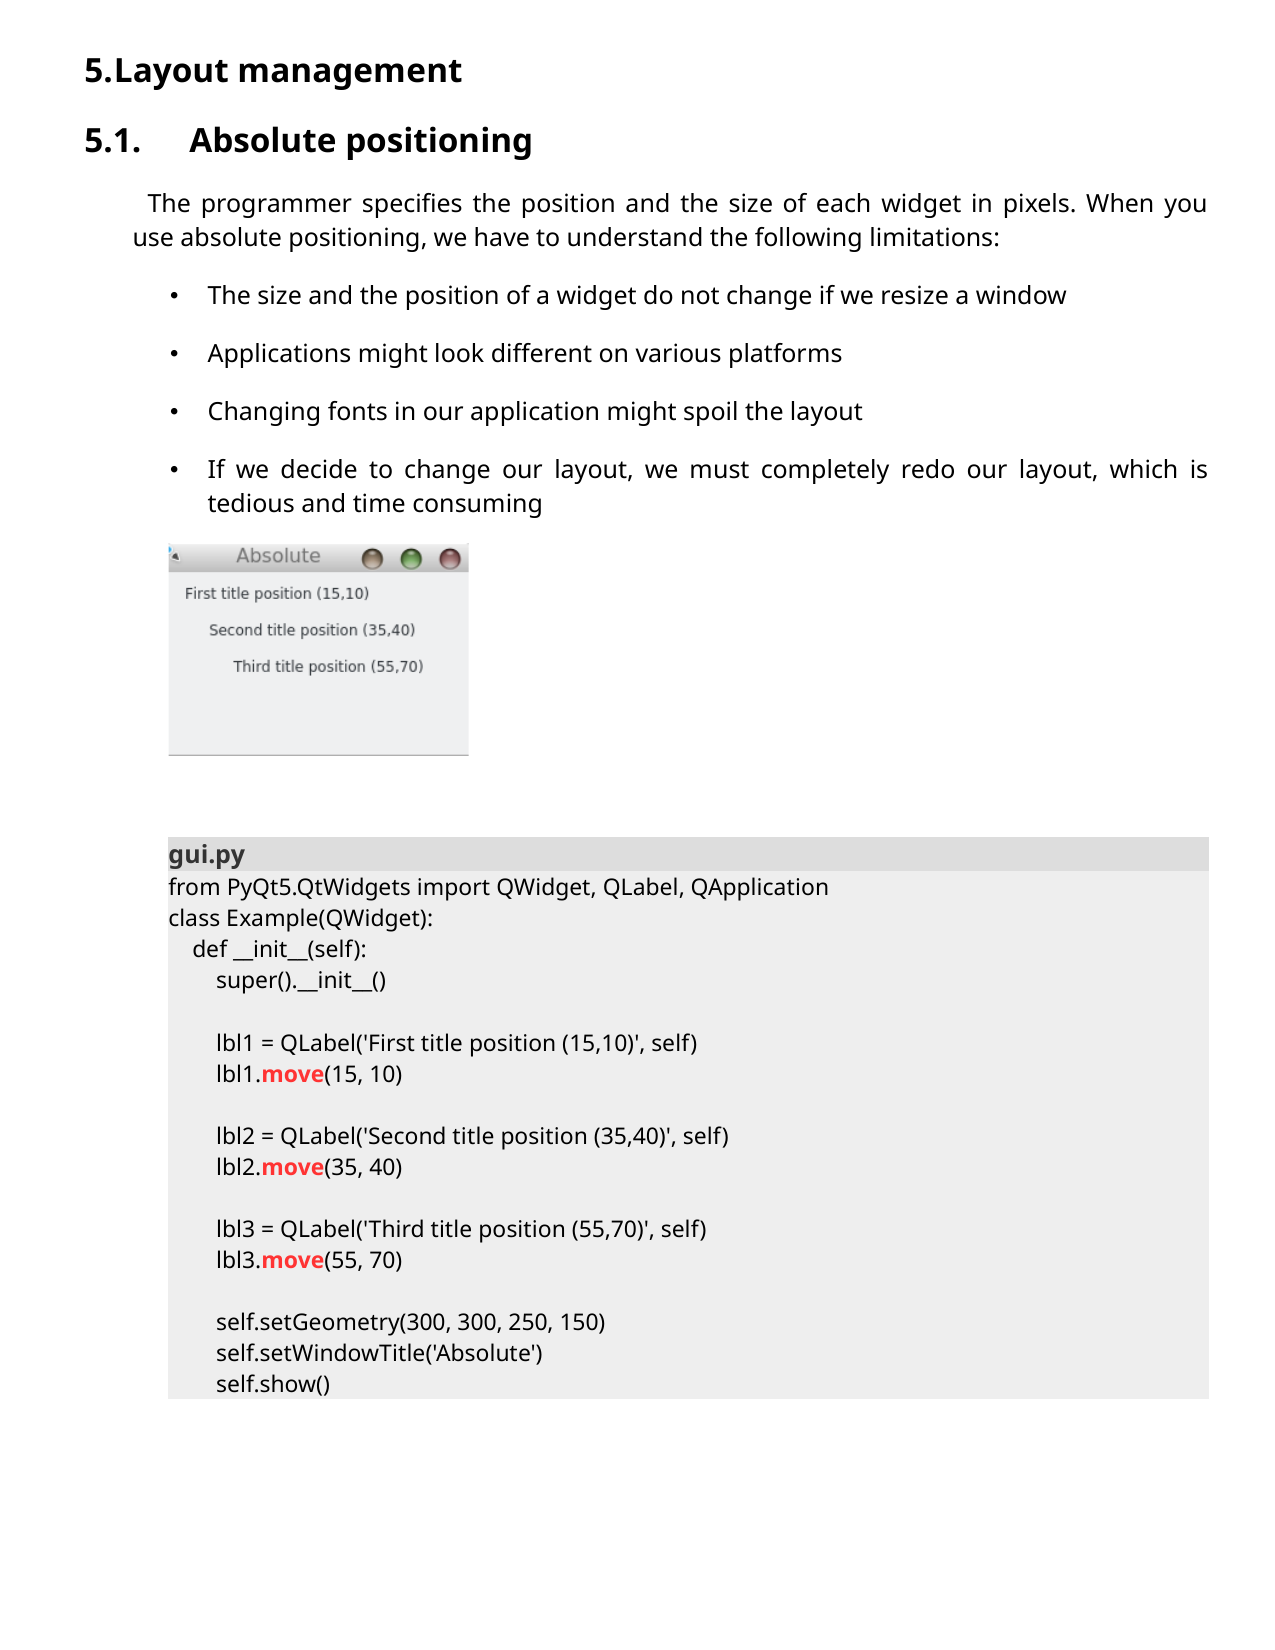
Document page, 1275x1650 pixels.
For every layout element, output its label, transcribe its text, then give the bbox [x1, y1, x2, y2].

text lbl3 = QLabel('Third title position (55,70)', self) [168, 1213, 1209, 1244]
list Changing fonts in our application might spoil the layout [170, 394, 1209, 428]
text The programmer specifies the position and the size of each widget in pixels. When you use absolute positioning, we have to understand the following limitations: [132, 186, 1209, 254]
text from PyQt5.QtWidgets import QWidget, QLabel, QApplication [168, 871, 1209, 902]
text gui.py [168, 837, 1209, 871]
text lbl2 = QLabel('Second title position (35,40)', self) [168, 1119, 1209, 1151]
text lbl1.move(15, 10) [168, 1057, 1209, 1088]
text lbl2.move(35, 40) [168, 1151, 1209, 1182]
subtitle Absolute positioning [84, 116, 1209, 162]
list If we decide to change our layout, we must completely redo our layout, which is tedious and time consuming [170, 452, 1209, 519]
text super().__init__() [168, 964, 1209, 995]
text self.show() [168, 1368, 1209, 1399]
text self.setGeometry(300, 300, 250, 150) [168, 1306, 1209, 1337]
subtitle Layout management [84, 46, 1209, 92]
list The size and the position of a widget do not change if we resize a window [170, 278, 1209, 312]
text def __init__(self): [168, 933, 1209, 964]
text lbl1 = QLabel('First title position (15,10)', self) [168, 1026, 1209, 1057]
text lbl3.move(55, 70) [168, 1244, 1209, 1275]
text self.setWindowTitle('Absolute') [168, 1337, 1209, 1368]
picture [168, 543, 469, 756]
text class Example(QWidget): [168, 902, 1209, 933]
list Applications might look different on various platforms [170, 336, 1209, 370]
